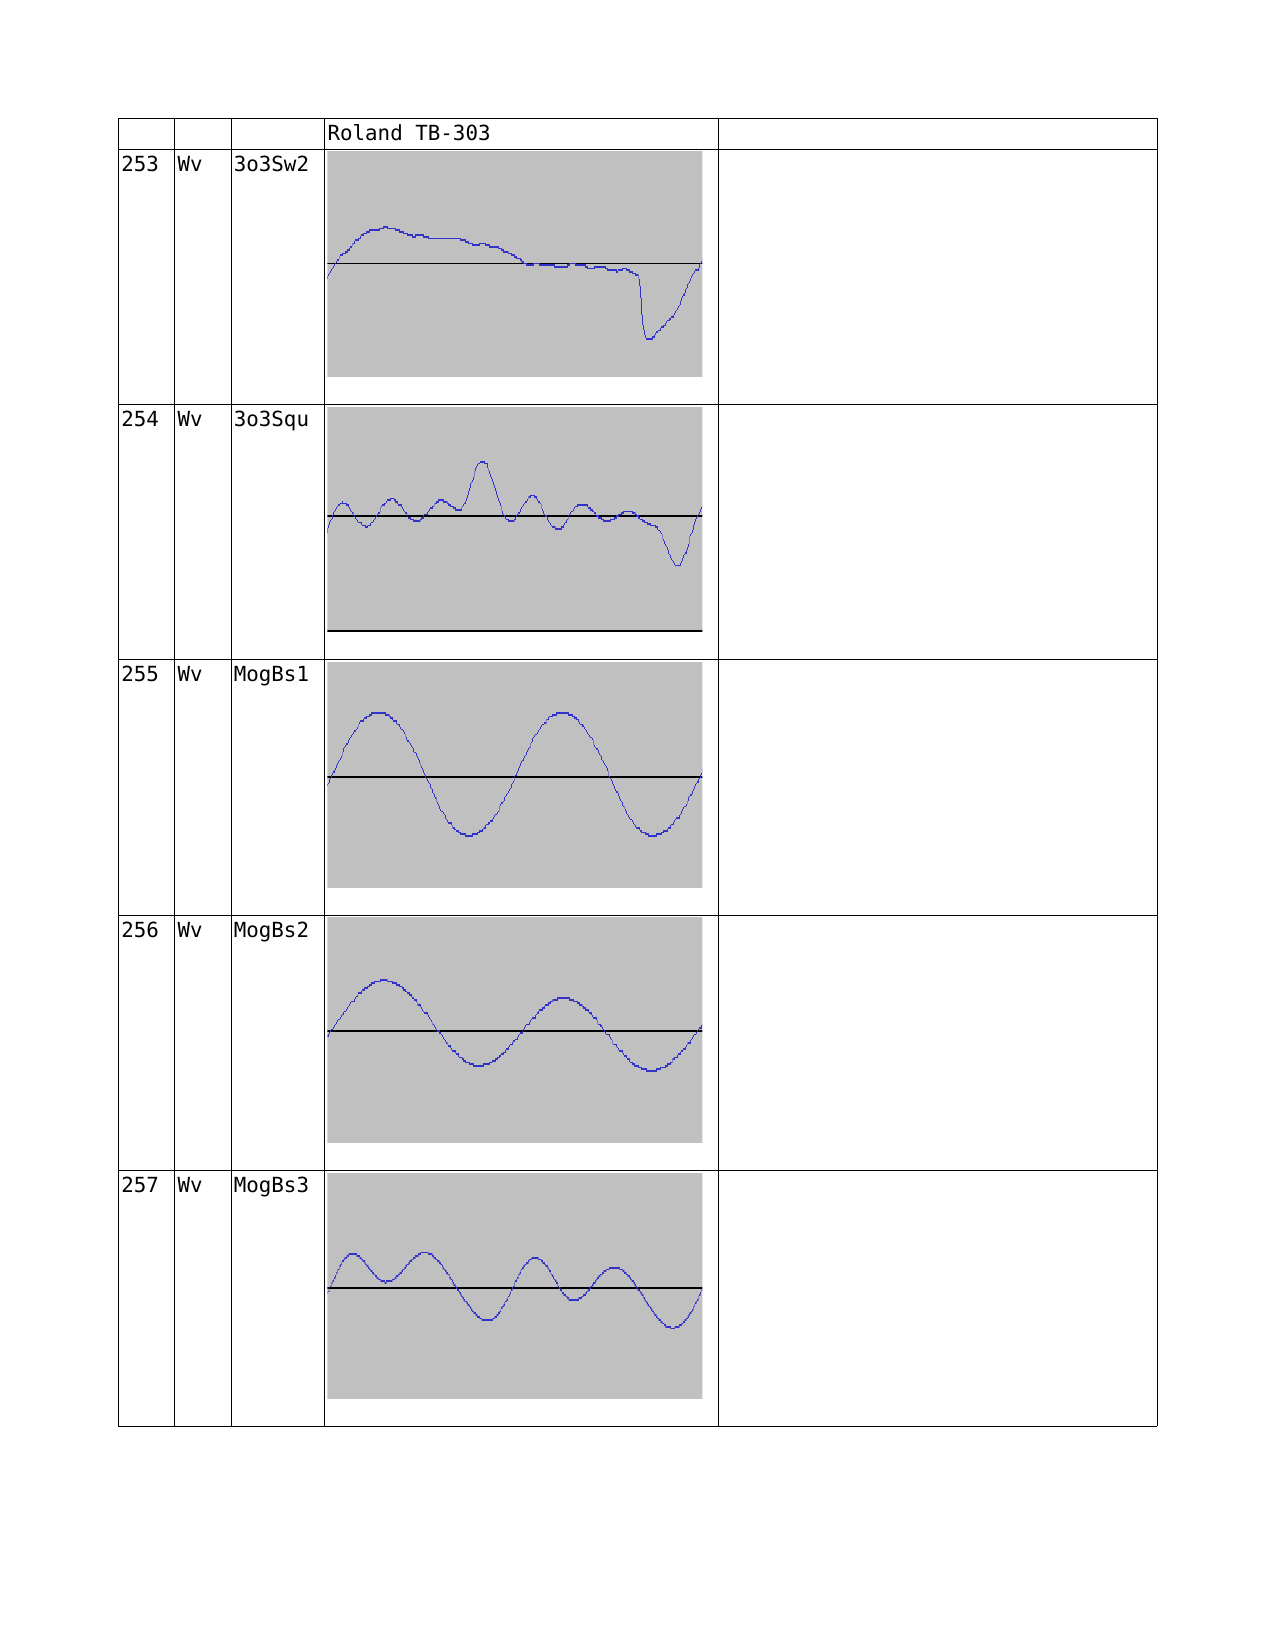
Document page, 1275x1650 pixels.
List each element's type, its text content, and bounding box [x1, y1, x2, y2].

table_cell [175, 119, 231, 148]
table_cell [325, 405, 718, 659]
table_cell 3o3Sw2 [232, 150, 324, 404]
table_cell [719, 660, 1157, 915]
table_cell Roland TB-303 [325, 119, 718, 148]
table_cell Wv [175, 916, 231, 1170]
table_cell 253 [119, 150, 174, 404]
table_cell [232, 119, 324, 148]
table_cell 257 [119, 1171, 174, 1426]
table_cell MogBs1 [232, 660, 324, 915]
picture [327, 662, 703, 888]
table_cell [719, 916, 1157, 1170]
table_cell [119, 119, 174, 148]
table_cell 3o3Squ [232, 405, 324, 659]
picture [327, 151, 703, 377]
table_cell [325, 888, 718, 915]
table_cell Wv [175, 150, 231, 404]
table_cell [703, 663, 718, 887]
table_cell [325, 916, 718, 1170]
table_cell 256 [119, 916, 174, 1170]
table_cell [719, 150, 1157, 404]
table_cell MogBs2 [232, 916, 324, 1170]
table_cell [719, 405, 1157, 659]
table_cell 255 [119, 660, 174, 915]
table_cell [719, 1171, 1157, 1426]
table_cell 254 [119, 405, 174, 659]
table_cell Wv [175, 1171, 231, 1426]
table_cell Wv [175, 660, 231, 915]
picture [327, 1173, 703, 1399]
picture [327, 917, 703, 1143]
table_cell Wv [175, 405, 231, 659]
picture [327, 407, 703, 632]
table_cell MogBs3 [232, 1171, 324, 1426]
table_cell [325, 150, 718, 404]
table_cell [719, 119, 1157, 148]
table_cell [325, 1171, 718, 1426]
